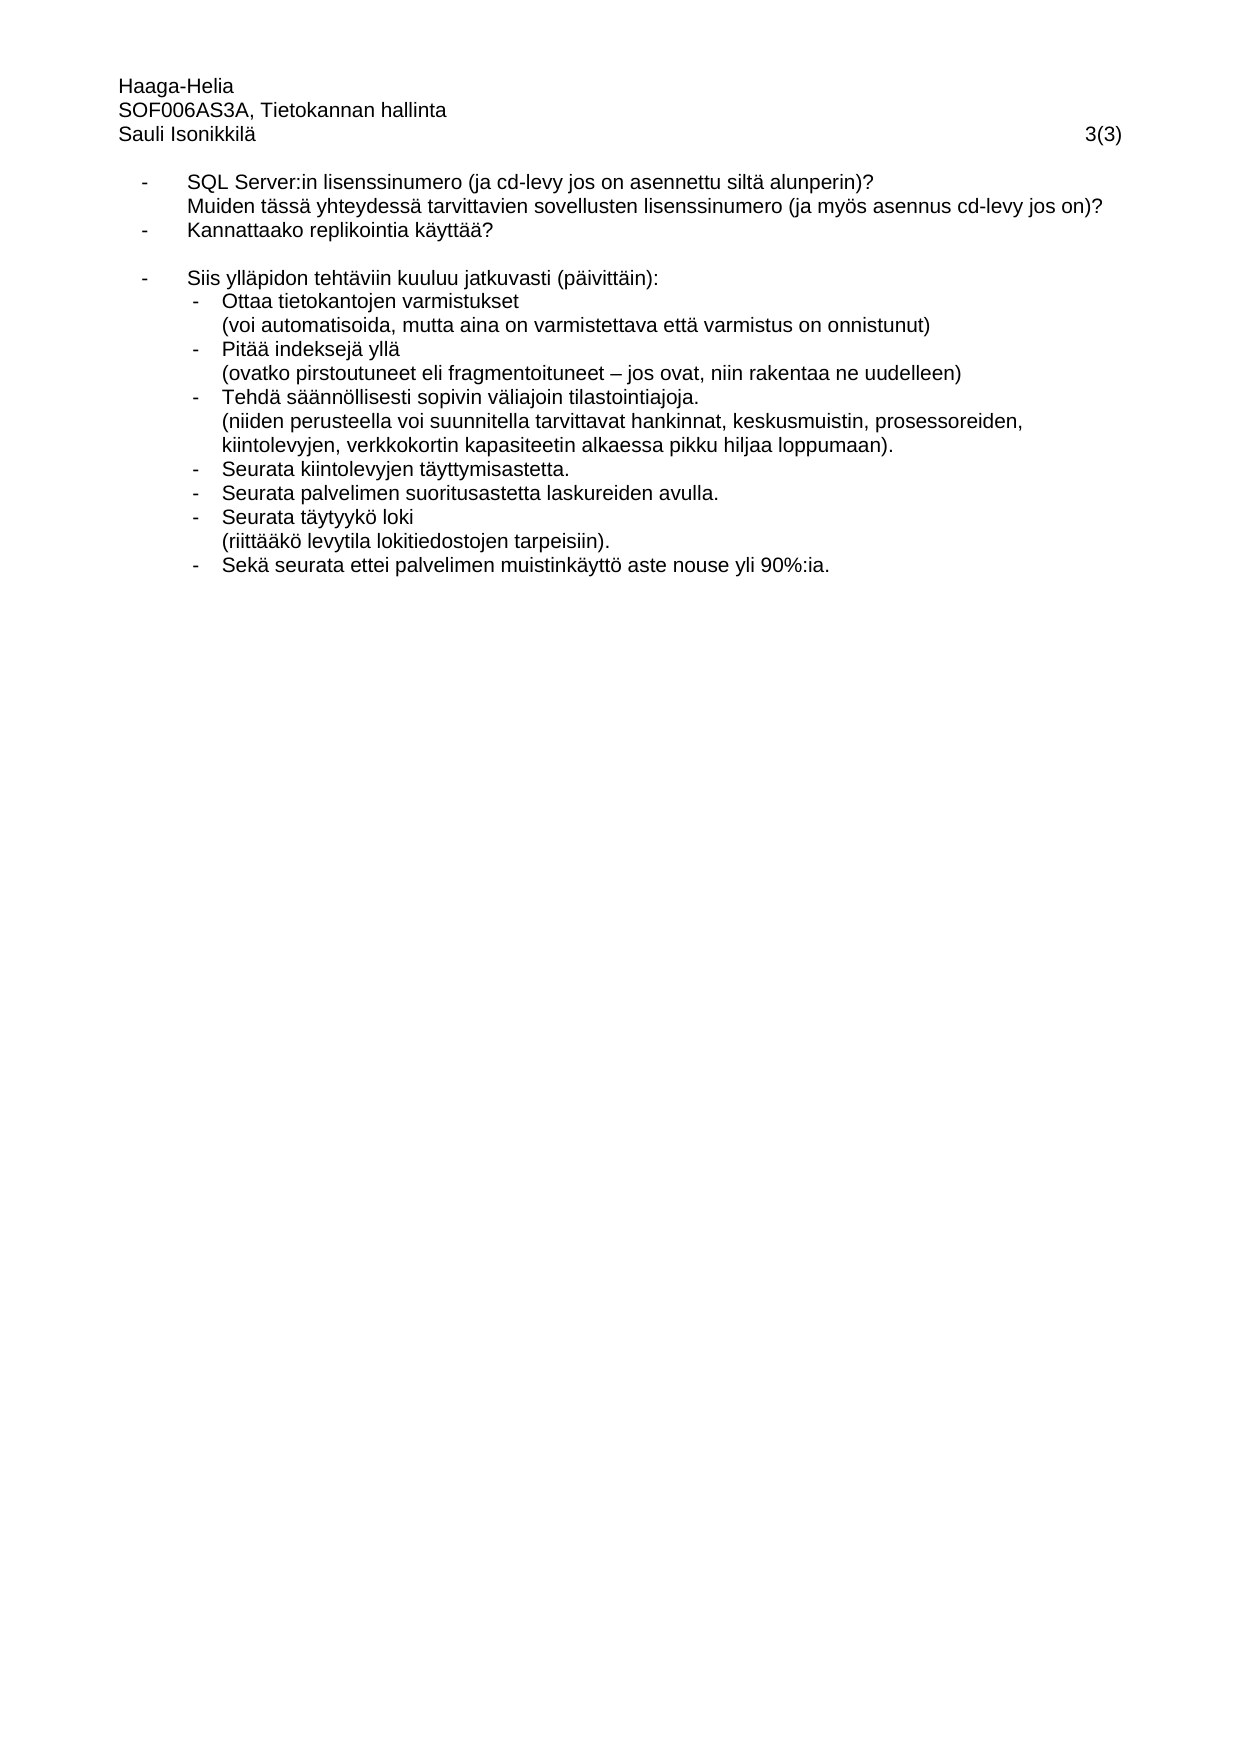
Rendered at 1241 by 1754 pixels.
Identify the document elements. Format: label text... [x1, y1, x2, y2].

text - Ottaa tietokantojen varmistukset (voi automatisoida, mutta aina on varmistettava että varmistus on onnistunut) [192, 289, 1122, 337]
text - SQL Server:in lisenssinumero (ja cd-levy jos on asennettu siltä alunperin)? Muiden tässä yhteydessä tarvittavien sovellusten lisenssinumero (ja myös asennus cd-levy jos on)? [141, 169, 1122, 217]
text - Tehdä säännöllisesti sopivin väliajoin tilastointiajoja. (niiden perusteella voi suunnitella tarvittavat hankinnat, keskusmuistin, prosessoreiden, kiintolevyjen, verkkokortin kapasiteetin alkaessa pikku hiljaa loppumaan). [192, 385, 1122, 457]
text - Seurata täytyykö loki (riittääkö levytila lokitiedostojen tarpeisiin). [192, 505, 1122, 553]
text - Pitää indeksejä yllä (ovatko pirstoutuneet eli fragmentoituneet – jos ovat, niin rakentaa ne uudelleen) [192, 337, 1122, 385]
text - Sekä seurata ettei palvelimen muistinkäyttö aste nouse yli 90%:ia. [192, 553, 1122, 577]
text - Siis ylläpidon tehtäviin kuuluu jatkuvasti (päivittäin): [141, 265, 1122, 289]
text - Kannattaako replikointia käyttää? [141, 217, 1122, 265]
text - Seurata kiintolevyjen täyttymisastetta. [192, 457, 1122, 481]
text - Seurata palvelimen suoritusastetta laskureiden avulla. [192, 481, 1122, 505]
